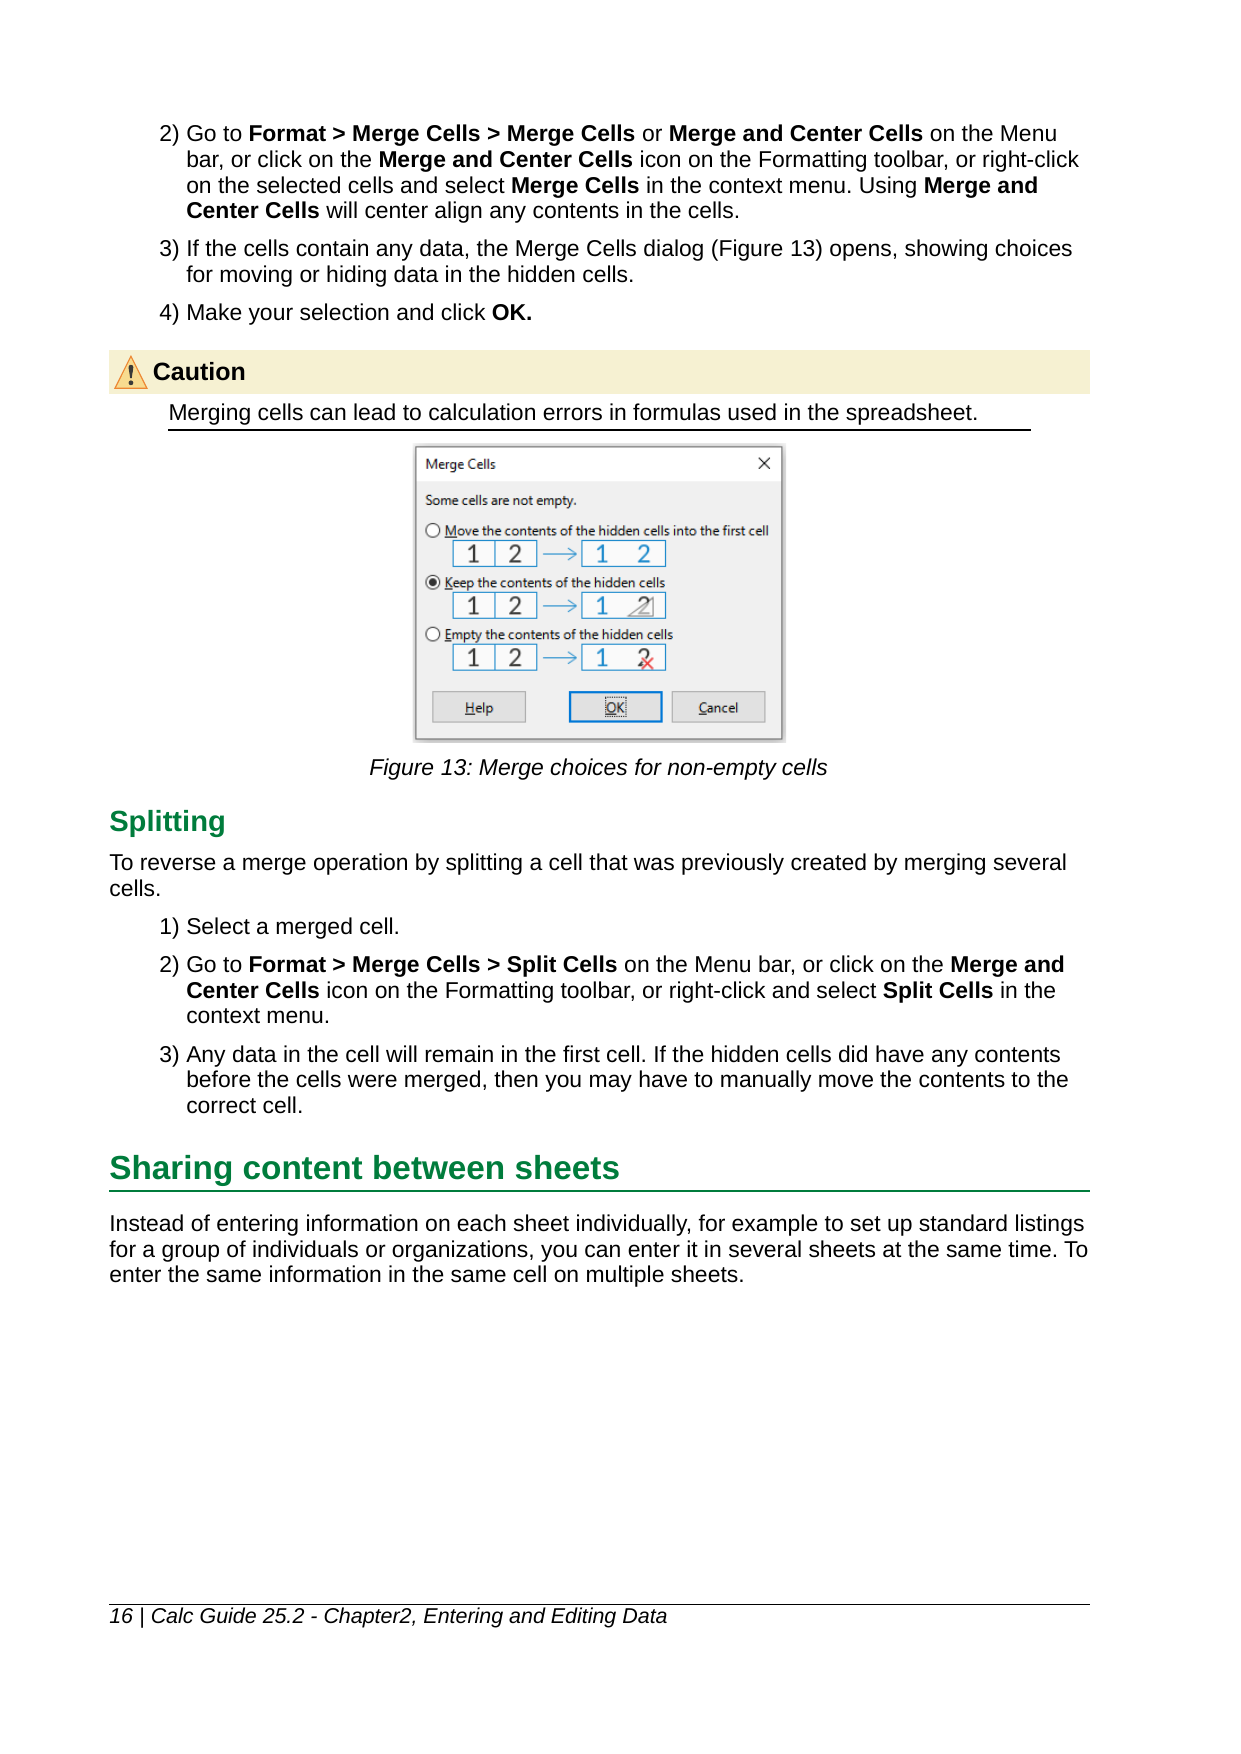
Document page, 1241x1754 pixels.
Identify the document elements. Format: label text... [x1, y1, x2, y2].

subtitle Sharing content between sheets [109, 1149, 1090, 1190]
list Make your selection and click OK. [186, 300, 1090, 325]
text Merging cells can lead to calculation errors in formulas used in the spreadsheet. [168, 400, 1031, 429]
list If the cells contain any data, the Merge Cells dialog (Figure 13) opens, showing choices for moving or hiding data in the hidden cells. [186, 236, 1090, 287]
subtitle Caution [109, 350, 1090, 394]
list Select a merged cell. [186, 914, 1090, 939]
list Any data in the cell will remain in the first cell. If the hidden cells did have any contents before the cells were merged, then you may have to manually move the contents to the correct cell. [186, 1041, 1090, 1118]
list Go to Format > Merge Cells > Merge Cells or Merge and Center Cells on the Menu bar, or click on the Merge and Center Cells icon on the Formatting toolbar, or right-click on the selected cells and select Merge Cells in the context menu. Using Merge and Center Cells will center align any contents in the cells. [186, 121, 1090, 223]
subtitle Splitting [109, 805, 1090, 838]
list Go to Format > Merge Cells > Split Cells on the Menu bar, or click on the Merge and Center Cells icon on the Formatting toolbar, or right-click and select Split Cells in the context menu. [186, 952, 1090, 1029]
picture [412, 443, 787, 743]
text Figure 13: Merge choices for non-empty cells [369, 755, 830, 780]
list To reverse a merge operation by splitting a cell that was previously created by merging several cells. [109, 850, 1090, 901]
text Instead of entering information on each sheet individually, for example to set up standard listings for a group of individuals or organizations, you can enter it in several sheets at the same time. To enter the same information in the same cell on multiple sheets. [109, 1211, 1090, 1287]
